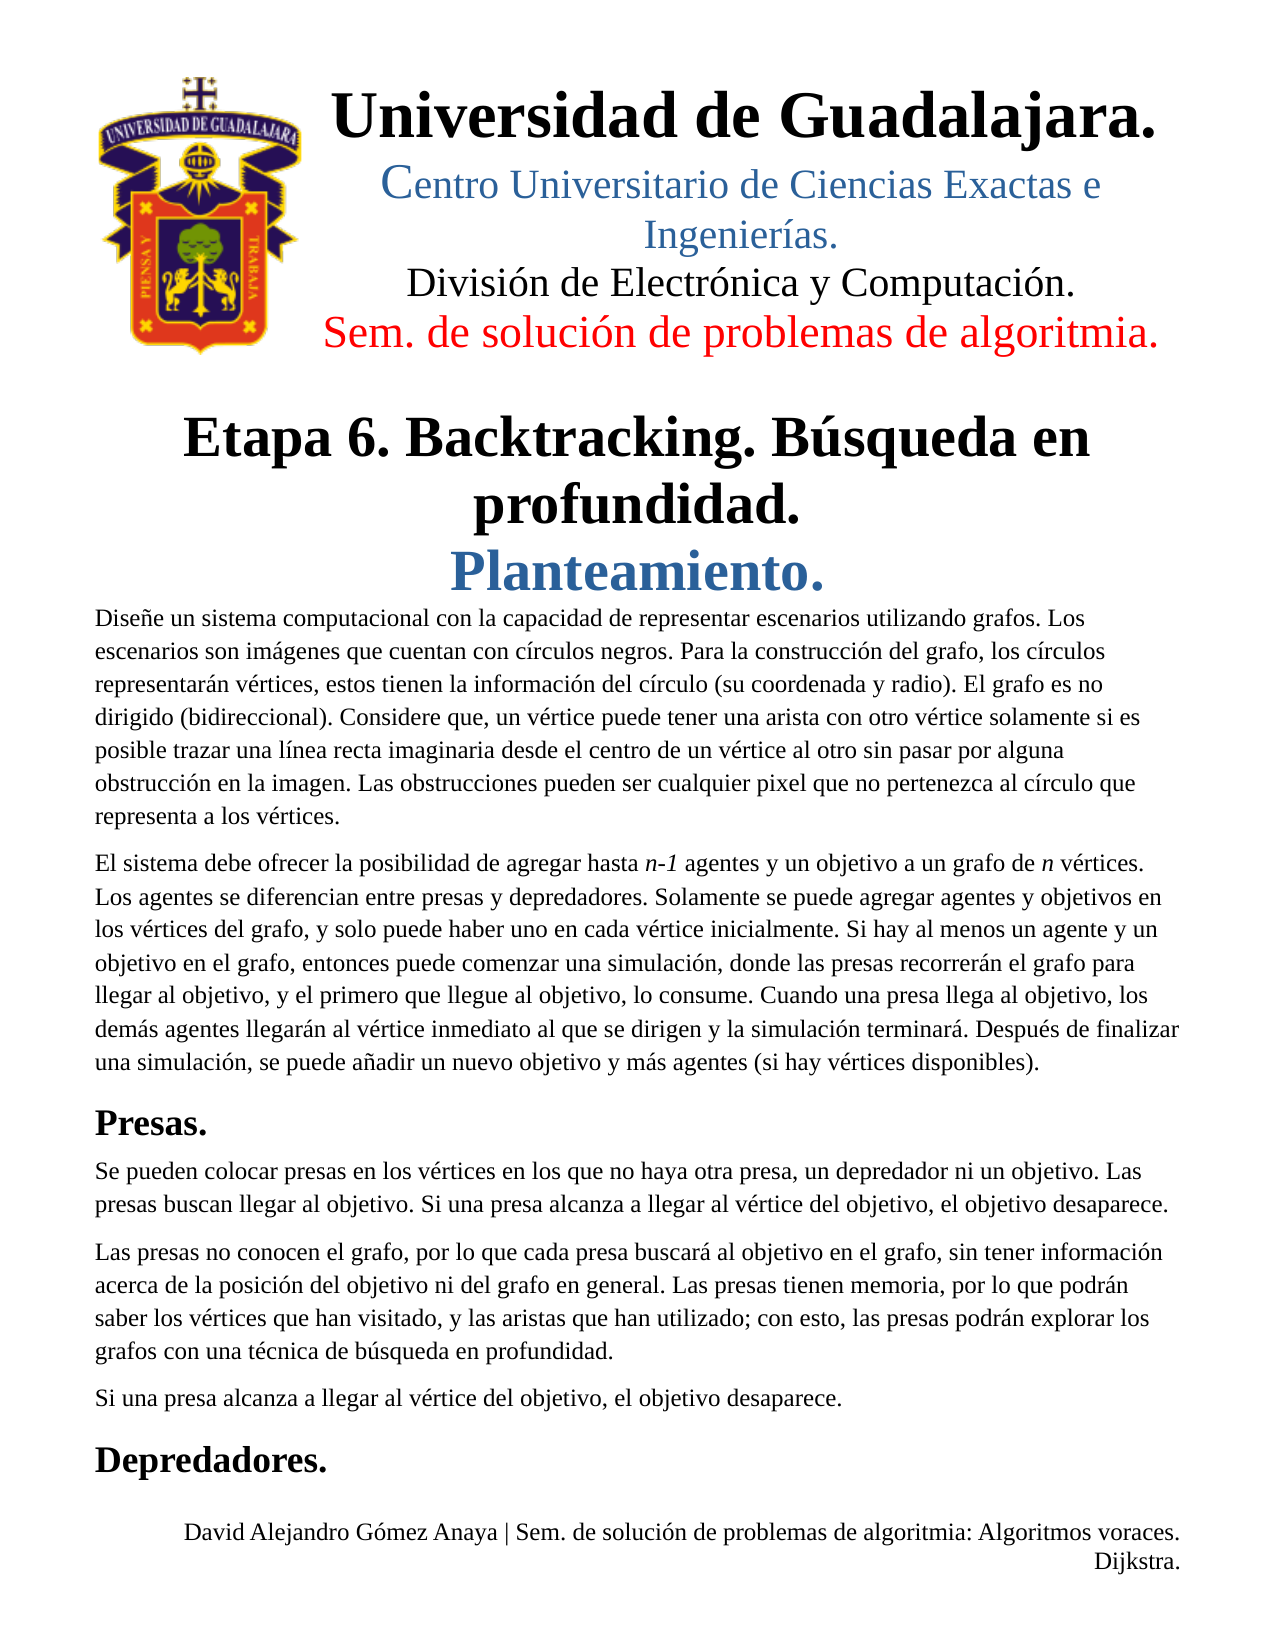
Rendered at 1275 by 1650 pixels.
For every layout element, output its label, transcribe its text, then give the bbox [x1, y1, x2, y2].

text Diseñe un sistema computacional con la capacidad de representar escenarios utilizando grafos. Los escenarios son imágenes que cuentan con círculos negros. Para la construcción del grafo, los círculos representarán vértices, estos tienen la información del círculo (su coordenada y radio). El grafo es no dirigido (bidireccional). Considere que, un vértice puede tener una arista con otro vértice solamente si es posible trazar una línea recta imaginaria desde el centro de un vértice al otro sin pasar por alguna obstrucción en la imagen. Las obstrucciones pueden ser cualquier pixel que no pertenezca al círculo que representa a los vértices. [94, 603, 1181, 830]
text División de Electrónica y Computación. [269, 257, 1181, 305]
text Si una presa alcanza a llegar al vértice del objetivo, el objetivo desaparece. [94, 1383, 1181, 1412]
text Se pueden colocar presas en los vértices en los que no haya otra presa, un depredador ni un objetivo. Las presas buscan llegar al objetivo. Si una presa alcanza a llegar al vértice del objetivo, el objetivo desaparece. [94, 1156, 1181, 1218]
text El sistema debe ofrecer la posibilidad de agregar hasta n-1 agentes y un objetivo a un grafo de n vértices. Los agentes se diferencian entre presas y depredadores. Solamente se puede agregar agentes y objetivos en los vértices del grafo, y solo puede haber uno en cada vértice inicialmente. Si hay al menos un agente y un objetivo en el grafo, entonces puede comenzar una simulación, donde las presas recorrerán el grafo para llegar al objetivo, y el primero que llegue al objetivo, lo consume. Cuando una presa llega al objetivo, los demás agentes llegarán al vértice inmediato al que se dirigen y la simulación terminará. Después de finalizar una simulación, se puede añadir un nuevo objetivo y más agentes (si hay vértices disponibles). [94, 848, 1181, 1075]
text [213, 152, 245, 188]
text Presas. [94, 1101, 1181, 1144]
subtitle Planteamiento. [94, 536, 1181, 603]
text Las presas no conocen el grafo, por lo que cada presa buscará al objetivo en el grafo, sin tener información acerca de la posición del objetivo ni del grafo en general. Las presas tienen memoria, por lo que podrán saber los vértices que han visitado, y las aristas que han utilizado; con esto, las presas podrán explorar los grafos con una técnica de búsqueda en profundidad. [94, 1237, 1181, 1364]
text [150, 152, 187, 188]
subtitle Etapa 6. Backtracking. Búsqueda en profundidad. [94, 402, 1181, 536]
text [94, 257, 130, 305]
text Sem. de solución de problemas de algoritmia. [94, 305, 1181, 358]
text Universidad de Guadalajara. [94, 75, 1181, 152]
text Centro Universitario de Ciencias Exactas e Ingenierías. [273, 152, 1181, 257]
text Depredadores. [94, 1437, 1181, 1480]
text [94, 152, 126, 257]
